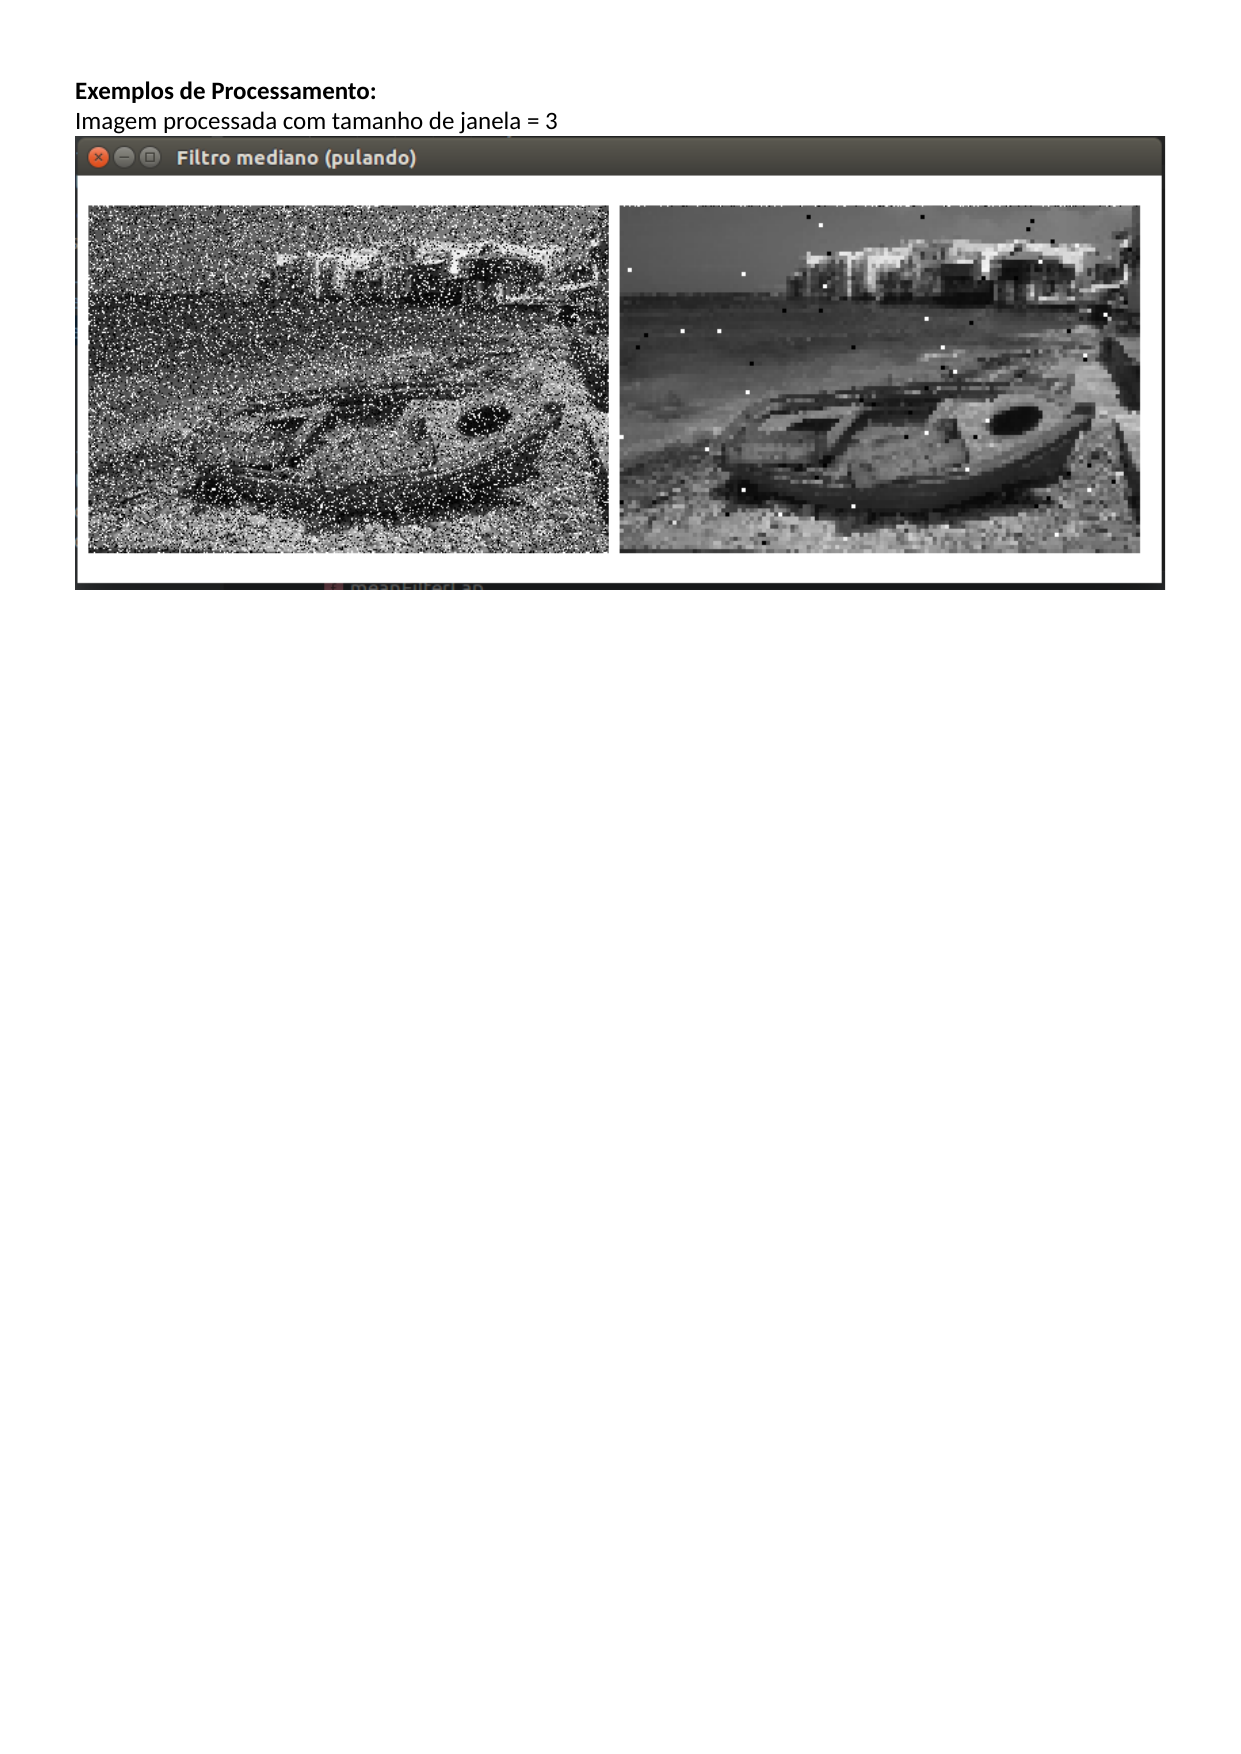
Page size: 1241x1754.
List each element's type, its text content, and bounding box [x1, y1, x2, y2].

text Imagem processada com tamanho de janela = 3 [75, 106, 1165, 136]
picture [75, 136, 1166, 590]
text Exemplos de Processamento: [75, 75, 1165, 106]
